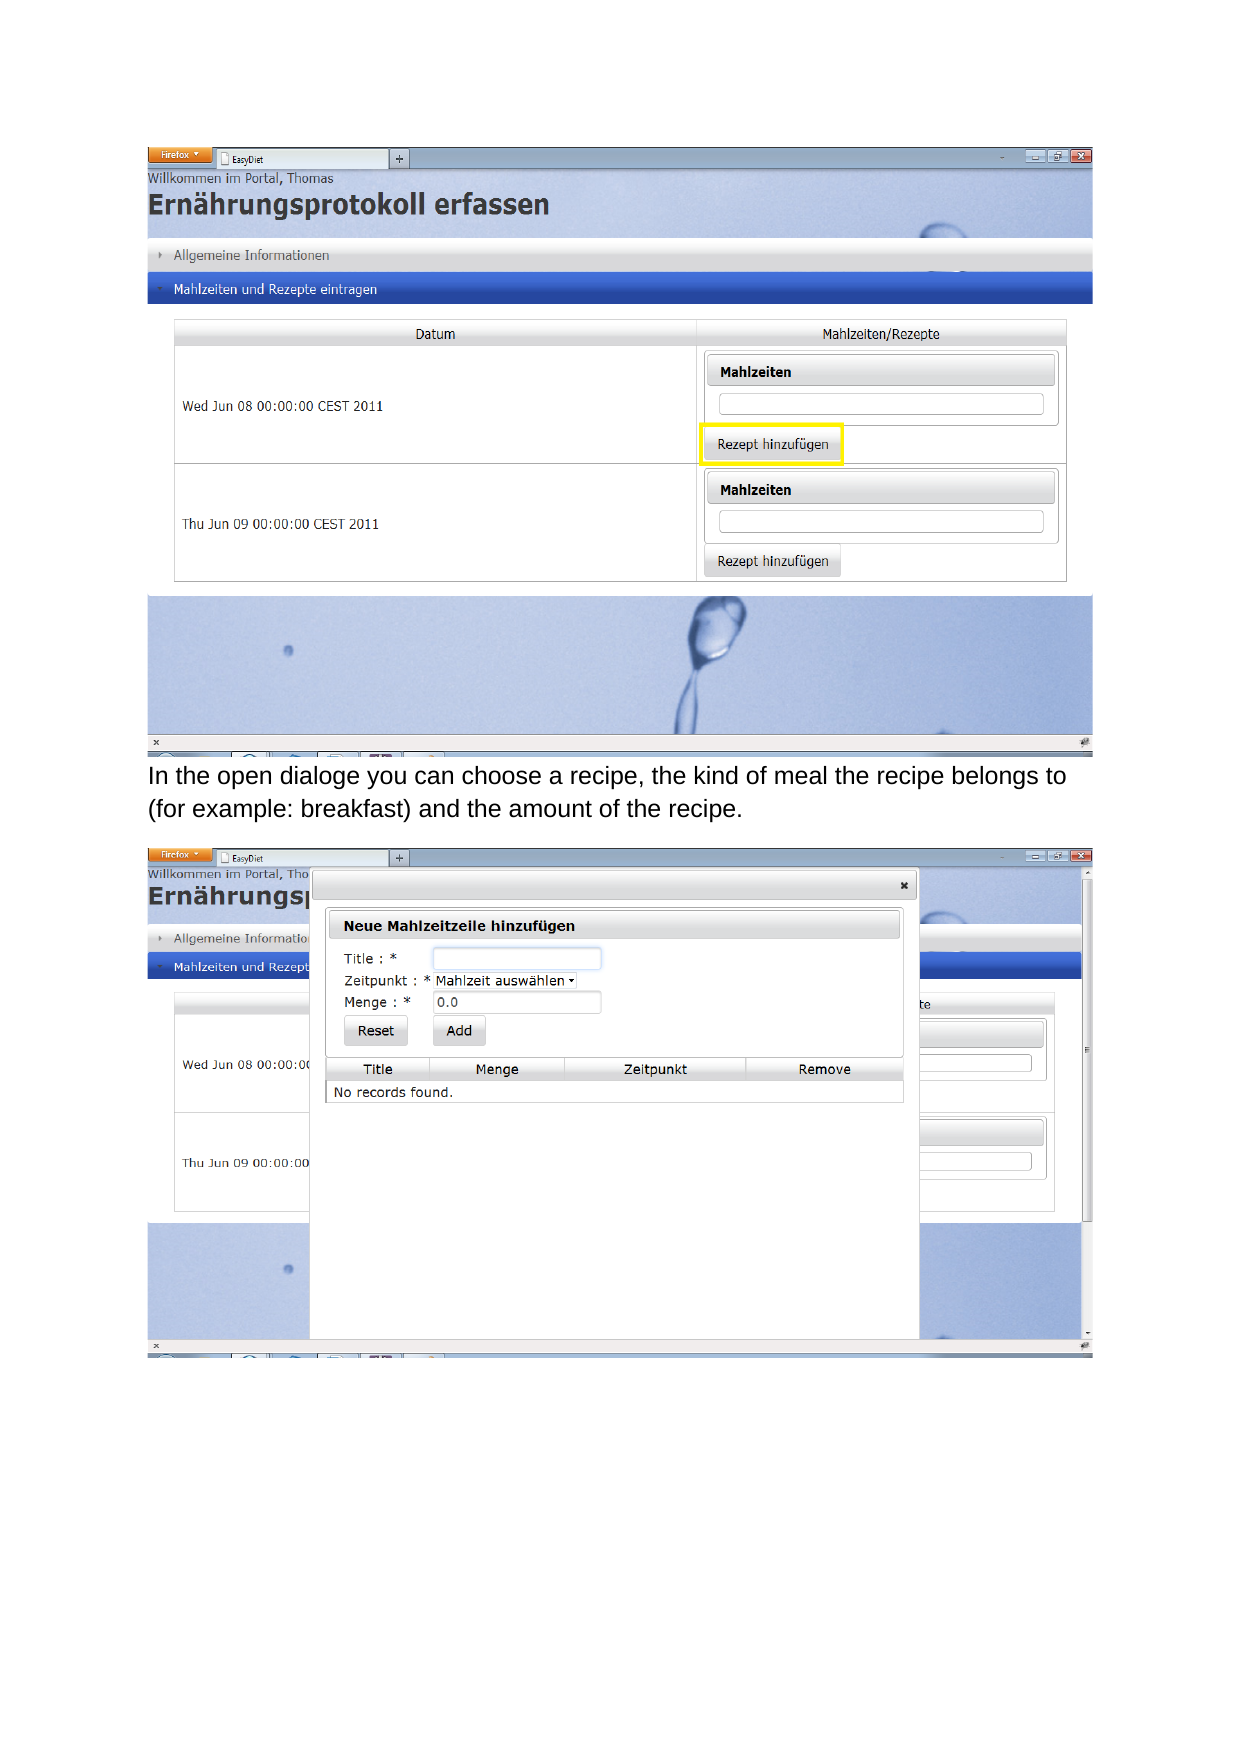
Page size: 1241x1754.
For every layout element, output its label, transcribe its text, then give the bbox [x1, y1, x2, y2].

picture [147, 147, 1093, 757]
text In the open dialoge you can choose a recipe, the kind of meal the recipe belongs to (for example: breakfast) and the amount of the recipe. [148, 757, 1093, 823]
picture [147, 848, 1093, 1358]
